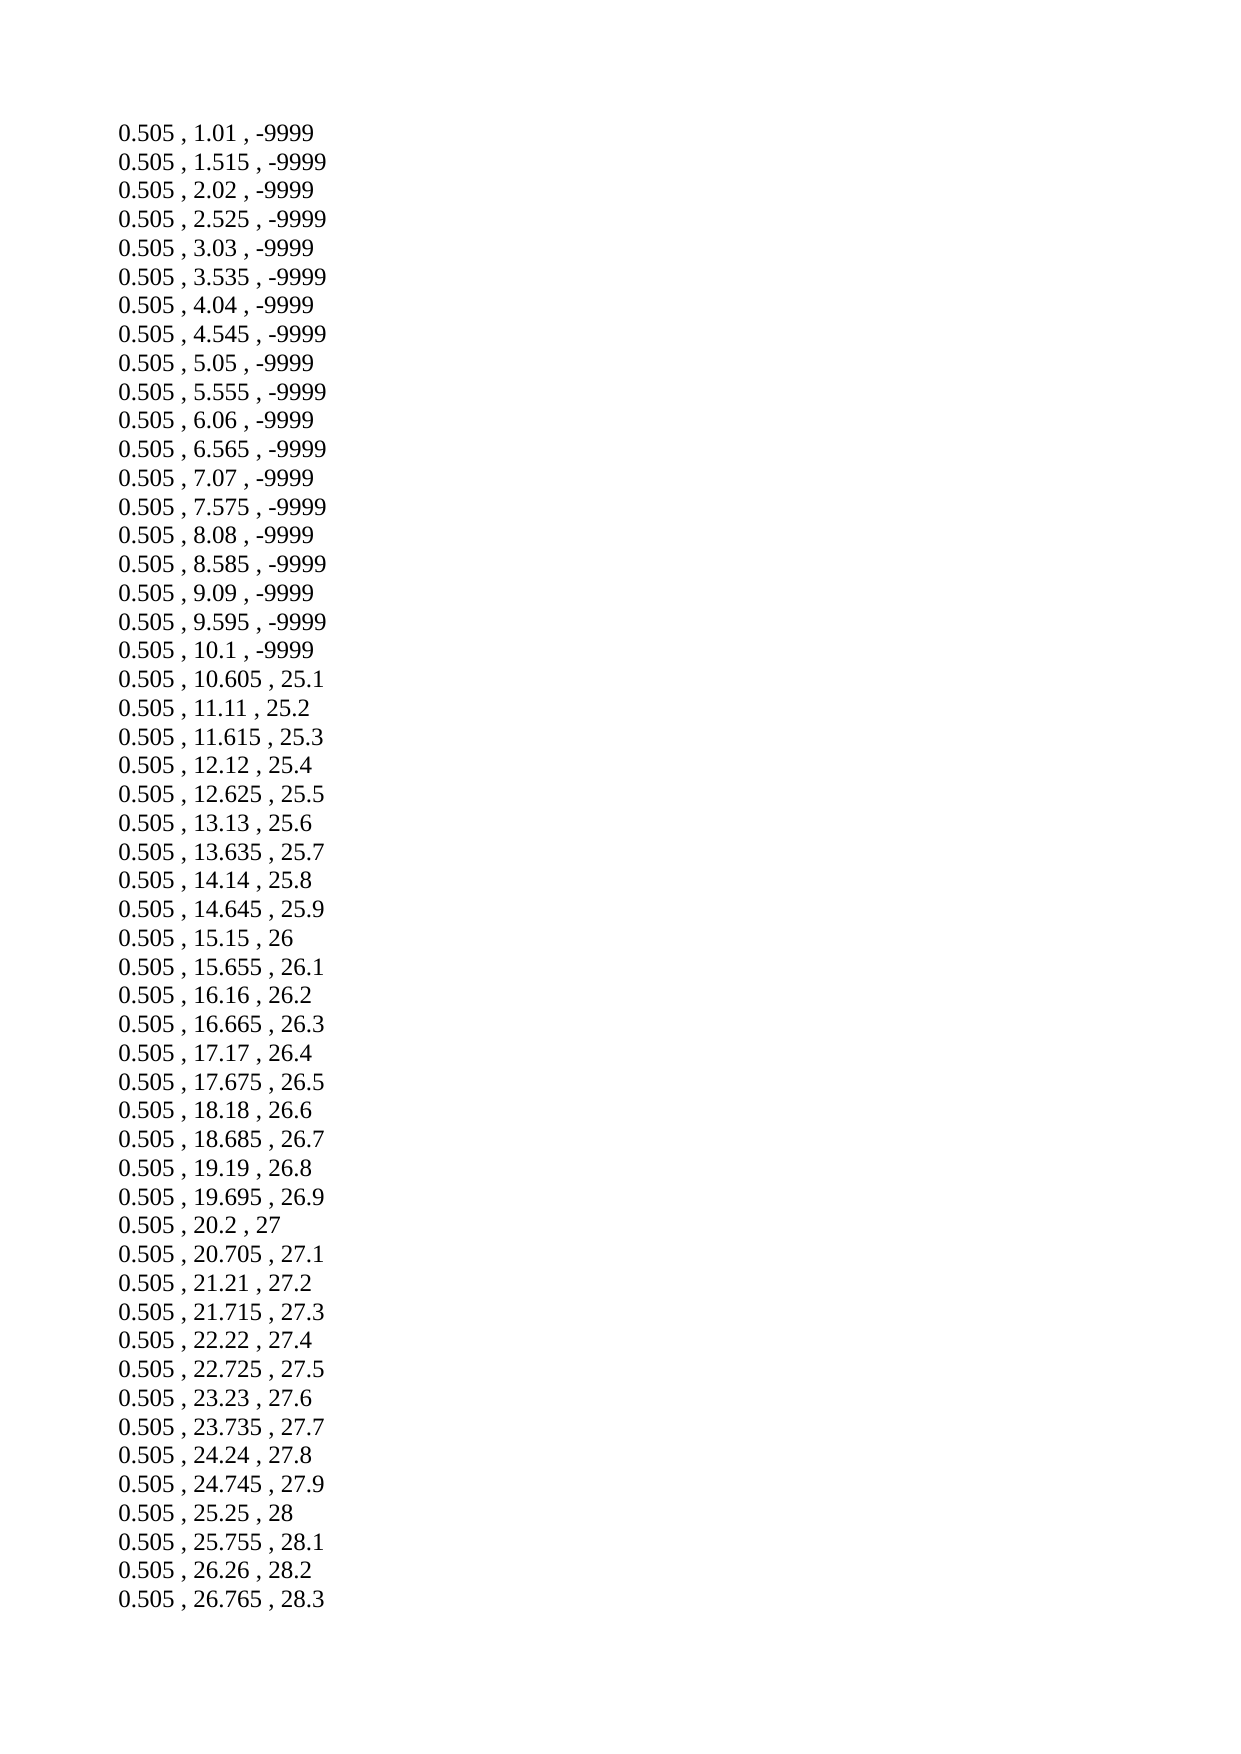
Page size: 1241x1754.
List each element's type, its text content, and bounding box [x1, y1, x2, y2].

text 0.505 , 13.635 , 25.7 [118, 837, 1122, 866]
text 0.505 , 5.05 , -9999 [118, 348, 1122, 377]
text 0.505 , 12.625 , 25.5 [118, 779, 1122, 808]
text 0.505 , 15.655 , 26.1 [118, 952, 1122, 981]
text 0.505 , 14.645 , 25.9 [118, 894, 1122, 923]
text 0.505 , 21.715 , 27.3 [118, 1297, 1122, 1326]
text 0.505 , 25.755 , 28.1 [118, 1527, 1122, 1556]
text 0.505 , 10.1 , -9999 [118, 636, 1122, 664]
text 0.505 , 20.705 , 27.1 [118, 1239, 1122, 1268]
text 0.505 , 9.595 , -9999 [118, 607, 1122, 636]
text 0.505 , 3.03 , -9999 [118, 233, 1122, 262]
text 0.505 , 17.17 , 26.4 [118, 1038, 1122, 1067]
text 0.505 , 17.675 , 26.5 [118, 1067, 1122, 1096]
text 0.505 , 8.585 , -9999 [118, 549, 1122, 578]
text 0.505 , 6.565 , -9999 [118, 434, 1122, 463]
text 0.505 , 4.04 , -9999 [118, 291, 1122, 319]
text 0.505 , 3.535 , -9999 [118, 262, 1122, 291]
text 0.505 , 1.515 , -9999 [118, 147, 1122, 176]
text 0.505 , 11.11 , 25.2 [118, 693, 1122, 722]
text 0.505 , 19.19 , 26.8 [118, 1153, 1122, 1182]
text 0.505 , 9.09 , -9999 [118, 578, 1122, 607]
text 0.505 , 16.16 , 26.2 [118, 981, 1122, 1009]
text 0.505 , 8.08 , -9999 [118, 521, 1122, 549]
text 0.505 , 10.605 , 25.1 [118, 664, 1122, 693]
text 0.505 , 20.2 , 27 [118, 1211, 1122, 1239]
text 0.505 , 6.06 , -9999 [118, 406, 1122, 434]
text 0.505 , 23.735 , 27.7 [118, 1412, 1122, 1441]
text 0.505 , 16.665 , 26.3 [118, 1009, 1122, 1038]
text 0.505 , 26.765 , 28.3 [118, 1584, 1122, 1613]
text 0.505 , 18.18 , 26.6 [118, 1096, 1122, 1124]
text 0.505 , 19.695 , 26.9 [118, 1182, 1122, 1211]
text 0.505 , 13.13 , 25.6 [118, 808, 1122, 837]
text 0.505 , 5.555 , -9999 [118, 377, 1122, 406]
text 0.505 , 21.21 , 27.2 [118, 1268, 1122, 1297]
text 0.505 , 23.23 , 27.6 [118, 1383, 1122, 1412]
text 0.505 , 2.525 , -9999 [118, 204, 1122, 233]
text 0.505 , 7.575 , -9999 [118, 492, 1122, 521]
text 0.505 , 22.725 , 27.5 [118, 1354, 1122, 1383]
text 0.505 , 11.615 , 25.3 [118, 722, 1122, 751]
text 0.505 , 25.25 , 28 [118, 1498, 1122, 1527]
text 0.505 , 24.745 , 27.9 [118, 1469, 1122, 1498]
text 0.505 , 24.24 , 27.8 [118, 1441, 1122, 1469]
text 0.505 , 14.14 , 25.8 [118, 866, 1122, 894]
text 0.505 , 12.12 , 25.4 [118, 751, 1122, 779]
text 0.505 , 15.15 , 26 [118, 923, 1122, 952]
text 0.505 , 22.22 , 27.4 [118, 1326, 1122, 1354]
text 0.505 , 7.07 , -9999 [118, 463, 1122, 492]
text 0.505 , 1.01 , -9999 [118, 118, 1122, 147]
text 0.505 , 2.02 , -9999 [118, 176, 1122, 204]
text 0.505 , 26.26 , 28.2 [118, 1556, 1122, 1584]
text 0.505 , 4.545 , -9999 [118, 319, 1122, 348]
text 0.505 , 18.685 , 26.7 [118, 1124, 1122, 1153]
